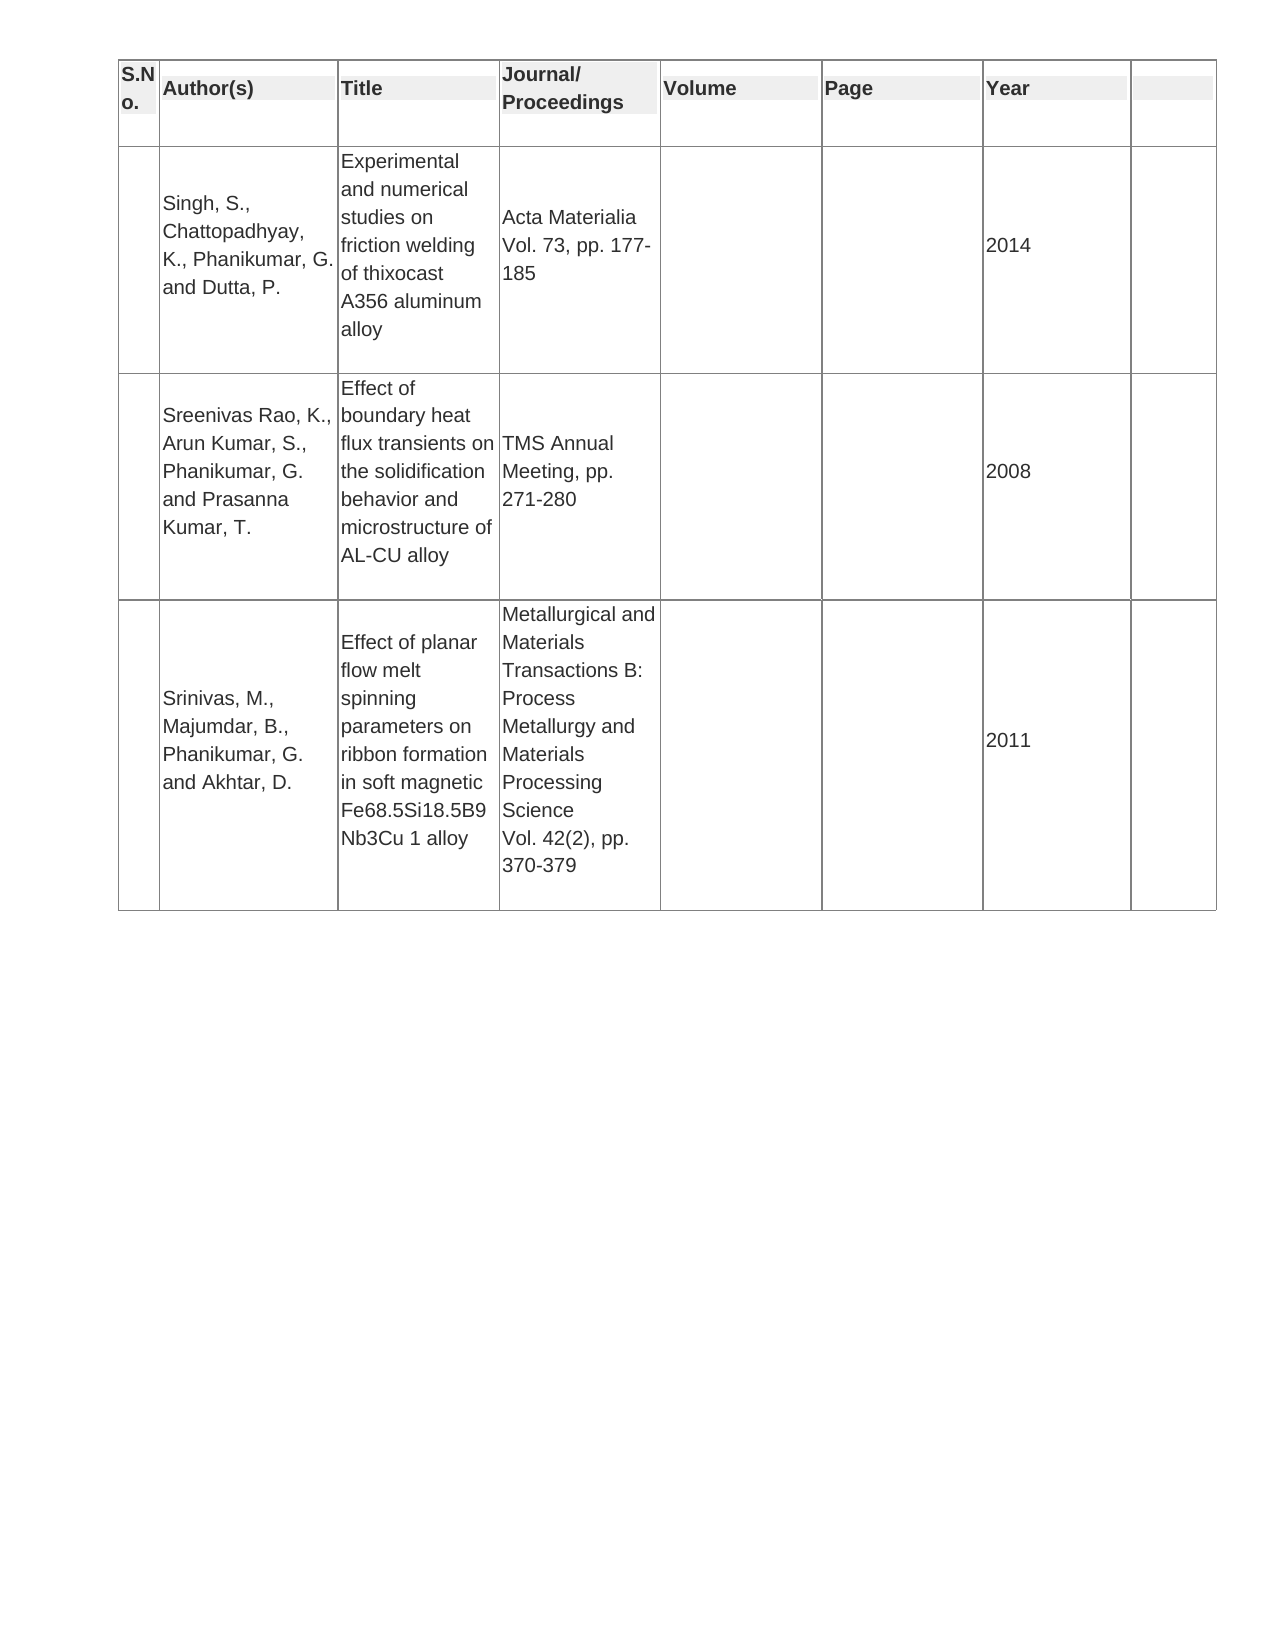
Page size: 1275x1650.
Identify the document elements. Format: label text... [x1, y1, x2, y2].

table_cell Metallurgical and Materials Transactions B: Process Metallurgy and Materials Processing Science Vol. 42(2), pp. 370-379 [500, 601, 660, 909]
table_cell [119, 374, 159, 599]
table_cell Srinivas, M., Majumdar, B., Phanikumar, G. and Akhtar, D. [160, 601, 337, 909]
table_cell TMS Annual Meeting, pp. 271-280 [500, 374, 660, 599]
table_header Year [984, 61, 1130, 146]
table_cell Effect of boundary heat flux transients on the solidification behavior and microstructure of AL-CU alloy [339, 374, 499, 599]
table_header Journal/Proceedings [500, 61, 660, 146]
table_header Title [339, 61, 499, 146]
table_cell [661, 374, 821, 599]
table_header Volume [661, 61, 821, 146]
table_cell 2014 [984, 147, 1130, 373]
table_cell [823, 374, 982, 599]
table_cell [823, 147, 982, 373]
table_cell [823, 601, 982, 909]
table_header Page [823, 61, 982, 146]
table_cell [1132, 147, 1216, 373]
table_header Author(s) [160, 61, 337, 146]
table_cell 2008 [984, 374, 1130, 599]
table_cell [1132, 374, 1216, 599]
table_cell [661, 601, 821, 909]
table_header S.No. [119, 61, 159, 146]
table_cell Sreenivas Rao, K., Arun Kumar, S., Phanikumar, G. and Prasanna Kumar, T. [160, 374, 337, 599]
table_cell 2011 [984, 601, 1130, 909]
table_cell [1132, 601, 1216, 909]
table_cell [119, 147, 159, 373]
table_cell Experimental and numerical studies on friction welding of thixocast A356 aluminum alloy [339, 147, 499, 373]
table_cell Acta Materialia Vol. 73, pp. 177-185 [500, 147, 660, 373]
table_cell [661, 147, 821, 373]
table_header [1132, 61, 1216, 146]
table_cell [119, 601, 159, 909]
table_cell Effect of planar flow melt spinning parameters on ribbon formation in soft magnetic Fe68.5Si18.5B9Nb3Cu 1 alloy [339, 601, 499, 909]
table_cell Singh, S., Chattopadhyay, K., Phanikumar, G. and Dutta, P. [160, 147, 337, 373]
